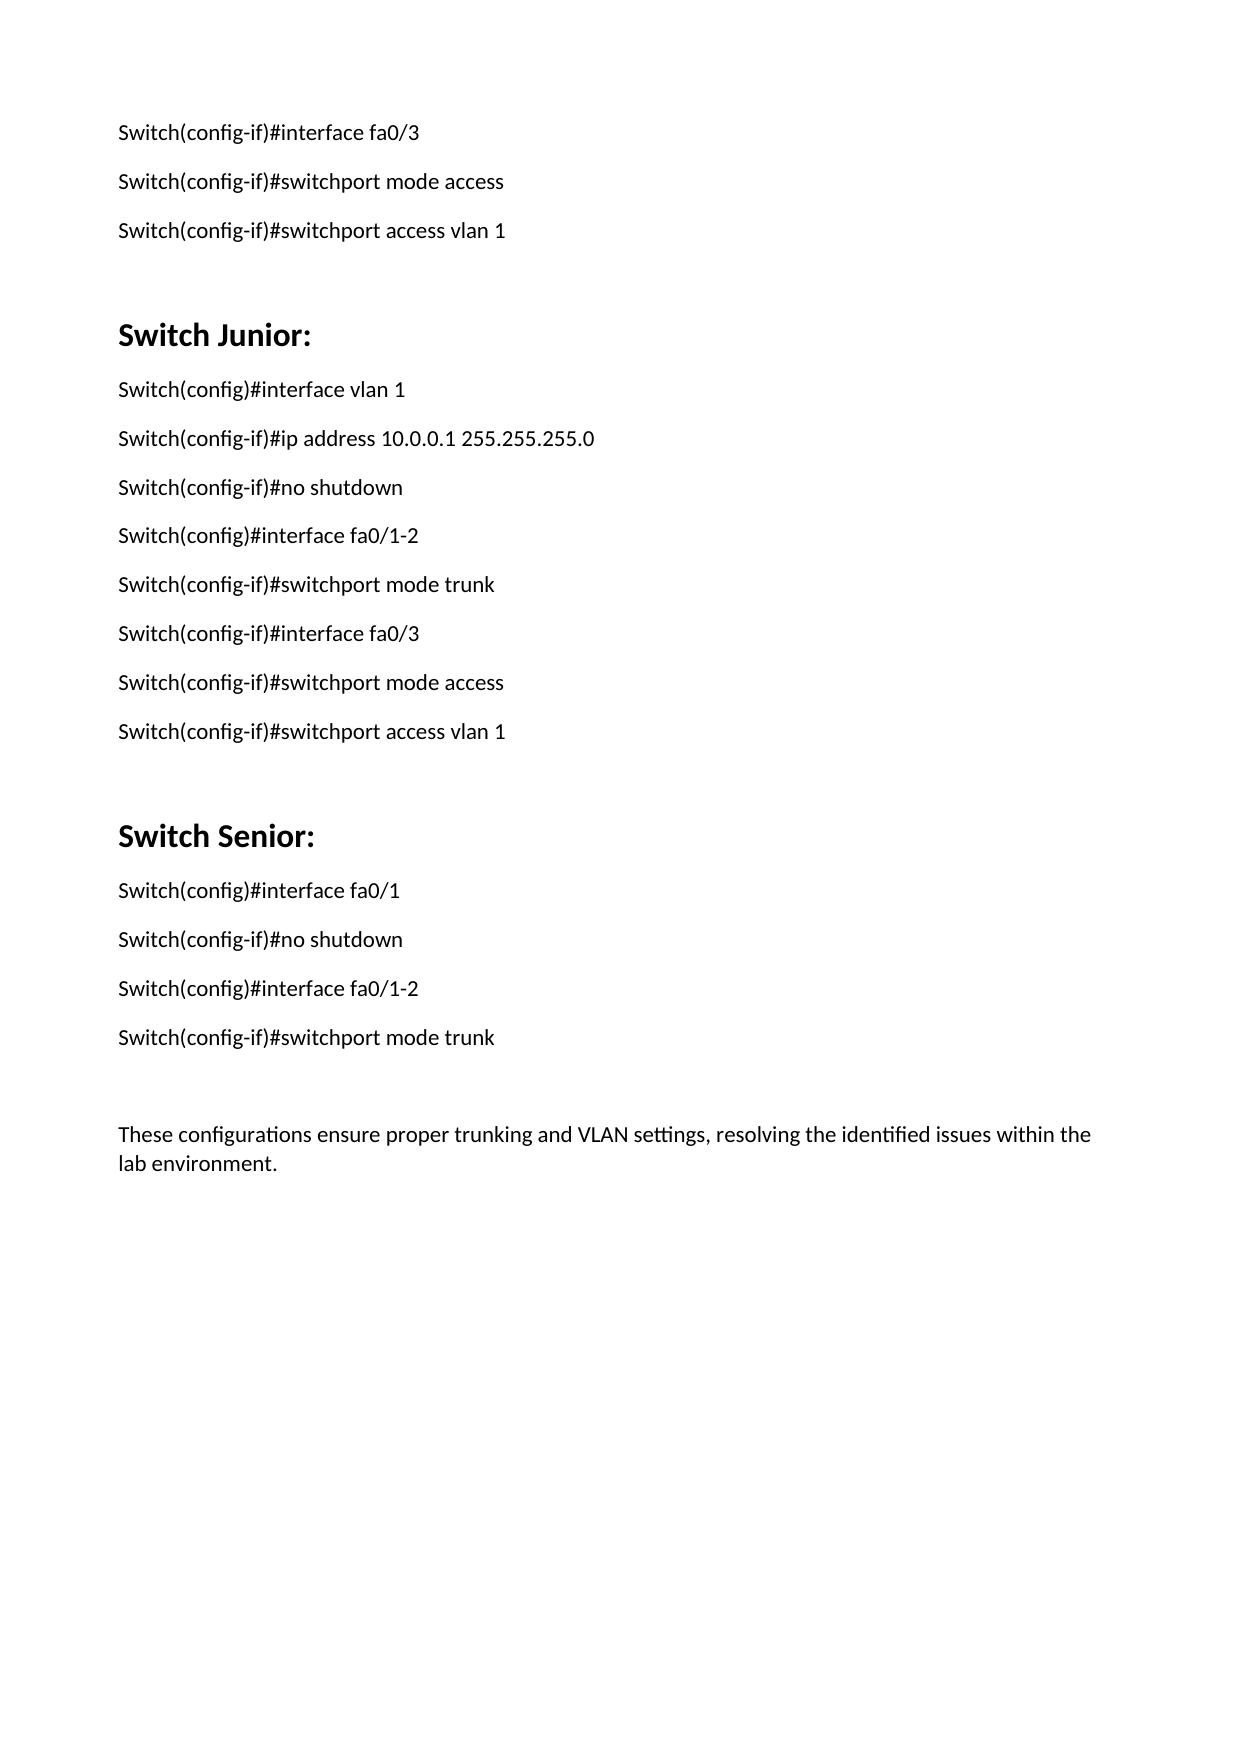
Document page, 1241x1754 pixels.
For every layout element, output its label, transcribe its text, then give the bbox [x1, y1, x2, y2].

text Switch(config-if)#switchport mode access [118, 167, 1122, 195]
text Switch Junior: [118, 313, 1122, 354]
text These configurations ensure proper trunking and VLAN settings, resolving the identified issues within the lab environment. [118, 1121, 1122, 1177]
text Switch(config-if)#no shutdown [118, 473, 1122, 501]
text Switch(config)#interface fa0/1 [118, 876, 1122, 904]
text Switch(config)#interface fa0/1-2 [118, 974, 1122, 1002]
text Switch(config-if)#switchport access vlan 1 [118, 216, 1122, 244]
text Switch(config)#interface vlan 1 [118, 375, 1122, 403]
text Switch(config-if)#interface fa0/3 [118, 118, 1122, 146]
text Switch(config-if)#interface fa0/3 [118, 619, 1122, 647]
text Switch(config)#interface fa0/1-2 [118, 522, 1122, 550]
text Switch(config-if)#no shutdown [118, 925, 1122, 953]
text Switch(config-if)#ip address 10.0.0.1 255.255.255.0 [118, 424, 1122, 452]
text Switch(config-if)#switchport mode access [118, 668, 1122, 696]
text Switch Senior: [118, 815, 1122, 856]
text Switch(config-if)#switchport mode trunk [118, 1023, 1122, 1051]
text Switch(config-if)#switchport access vlan 1 [118, 717, 1122, 745]
text Switch(config-if)#switchport mode trunk [118, 571, 1122, 598]
